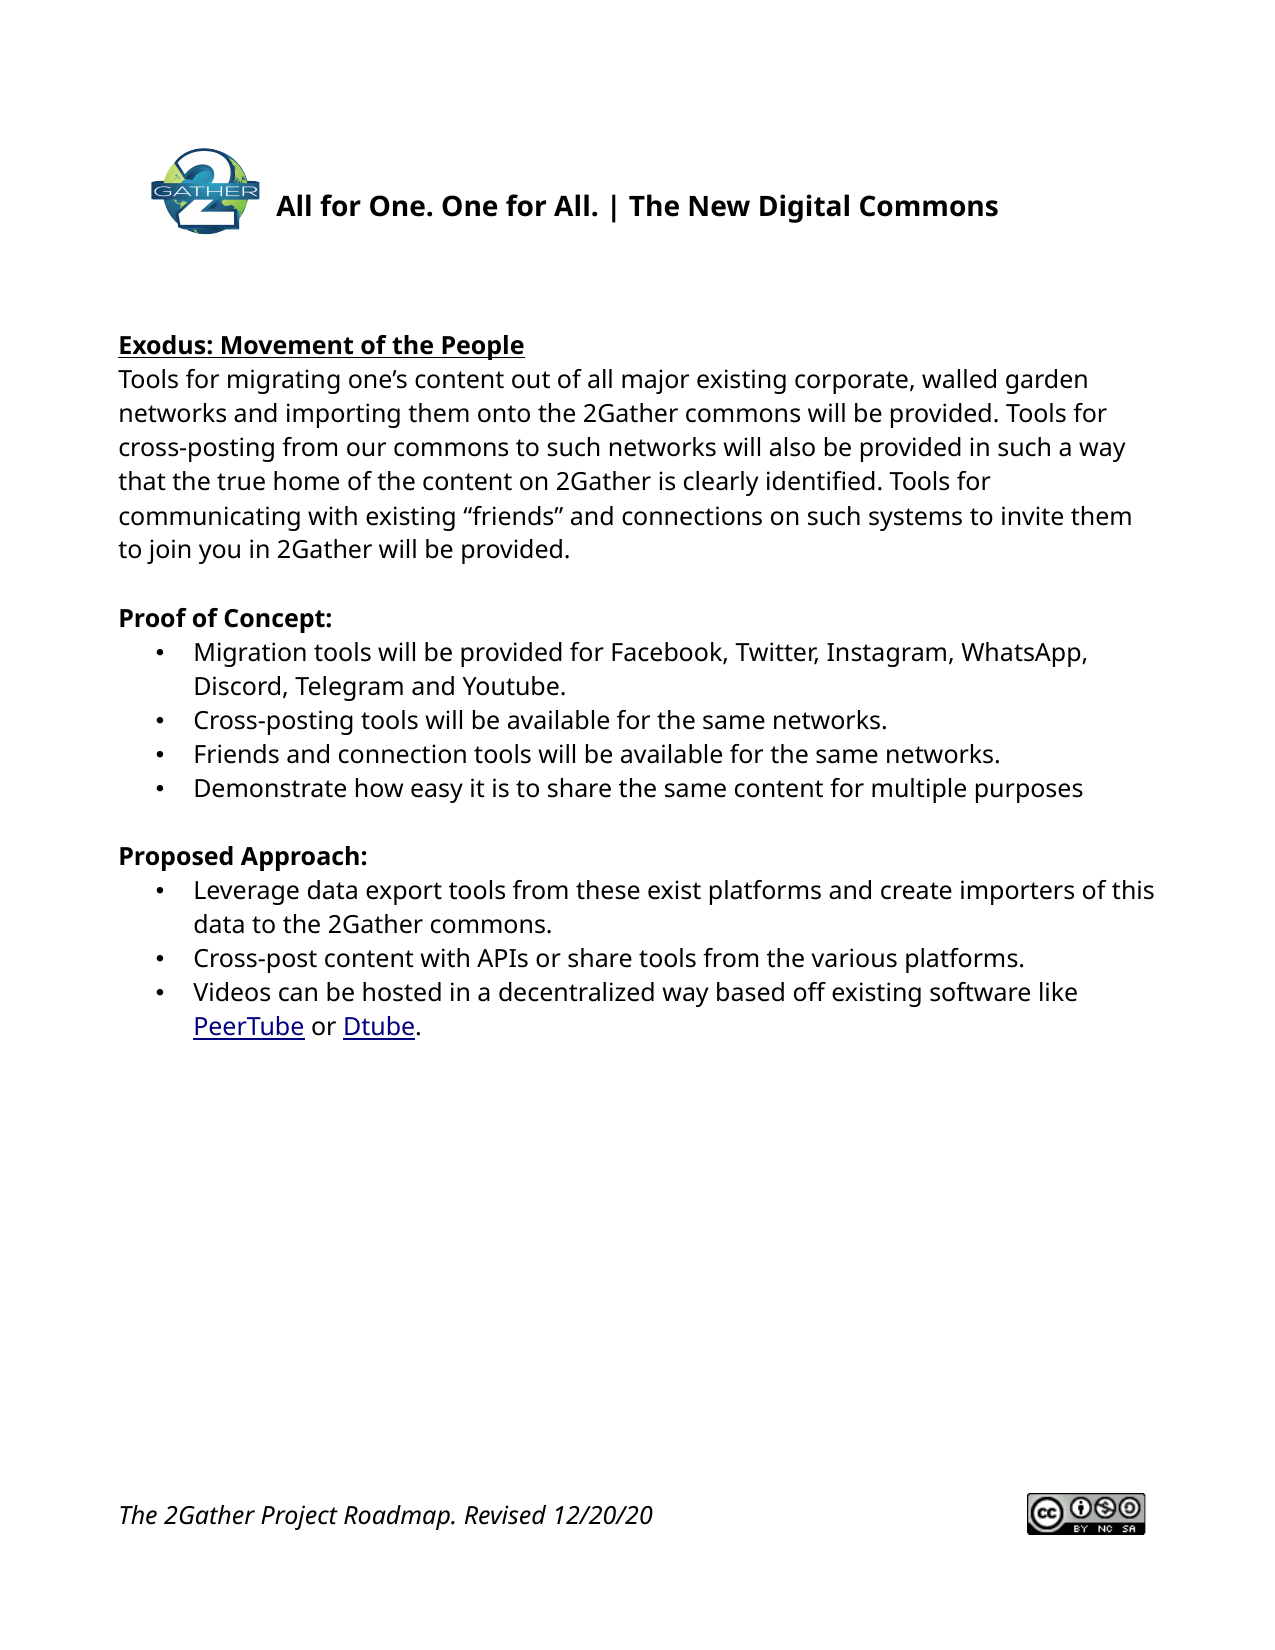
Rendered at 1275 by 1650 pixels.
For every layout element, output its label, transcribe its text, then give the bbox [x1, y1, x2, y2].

list Videos can be hosted in a decentralized way based off existing software like PeerTube or Dtube. [156, 975, 1157, 1043]
text Proposed Approach: [118, 839, 1157, 873]
picture [124, 119, 285, 263]
text Tools for migrating one’s content out of all major existing corporate, walled garden networks and importing them onto the 2Gather commons will be provided. Tools for cross-posting from our commons to such networks will also be provided in such a way that the true home of the content on 2Gather is clearly identified. Tools for communicating with existing “friends” and connections on such systems to invite them to join you in 2Gather will be provided. [118, 362, 1157, 566]
picture [1027, 1493, 1146, 1535]
list Cross-posting tools will be available for the same networks. [156, 702, 1157, 737]
text Exodus: Movement of the People [118, 328, 1157, 362]
list Migration tools will be provided for Facebook, Twitter, Instagram, WhatsApp, Discord, Telegram and Youtube. [156, 634, 1157, 702]
text Proof of Concept: [118, 600, 1157, 634]
list Friends and connection tools will be available for the same networks. [156, 737, 1157, 771]
list Cross-post content with APIs or share tools from the various platforms. [156, 941, 1157, 975]
list Demonstrate how easy it is to share the same content for multiple purposes [156, 771, 1157, 805]
list Leverage data export tools from these exist platforms and create importers of this data to the 2Gather commons. [156, 873, 1157, 941]
